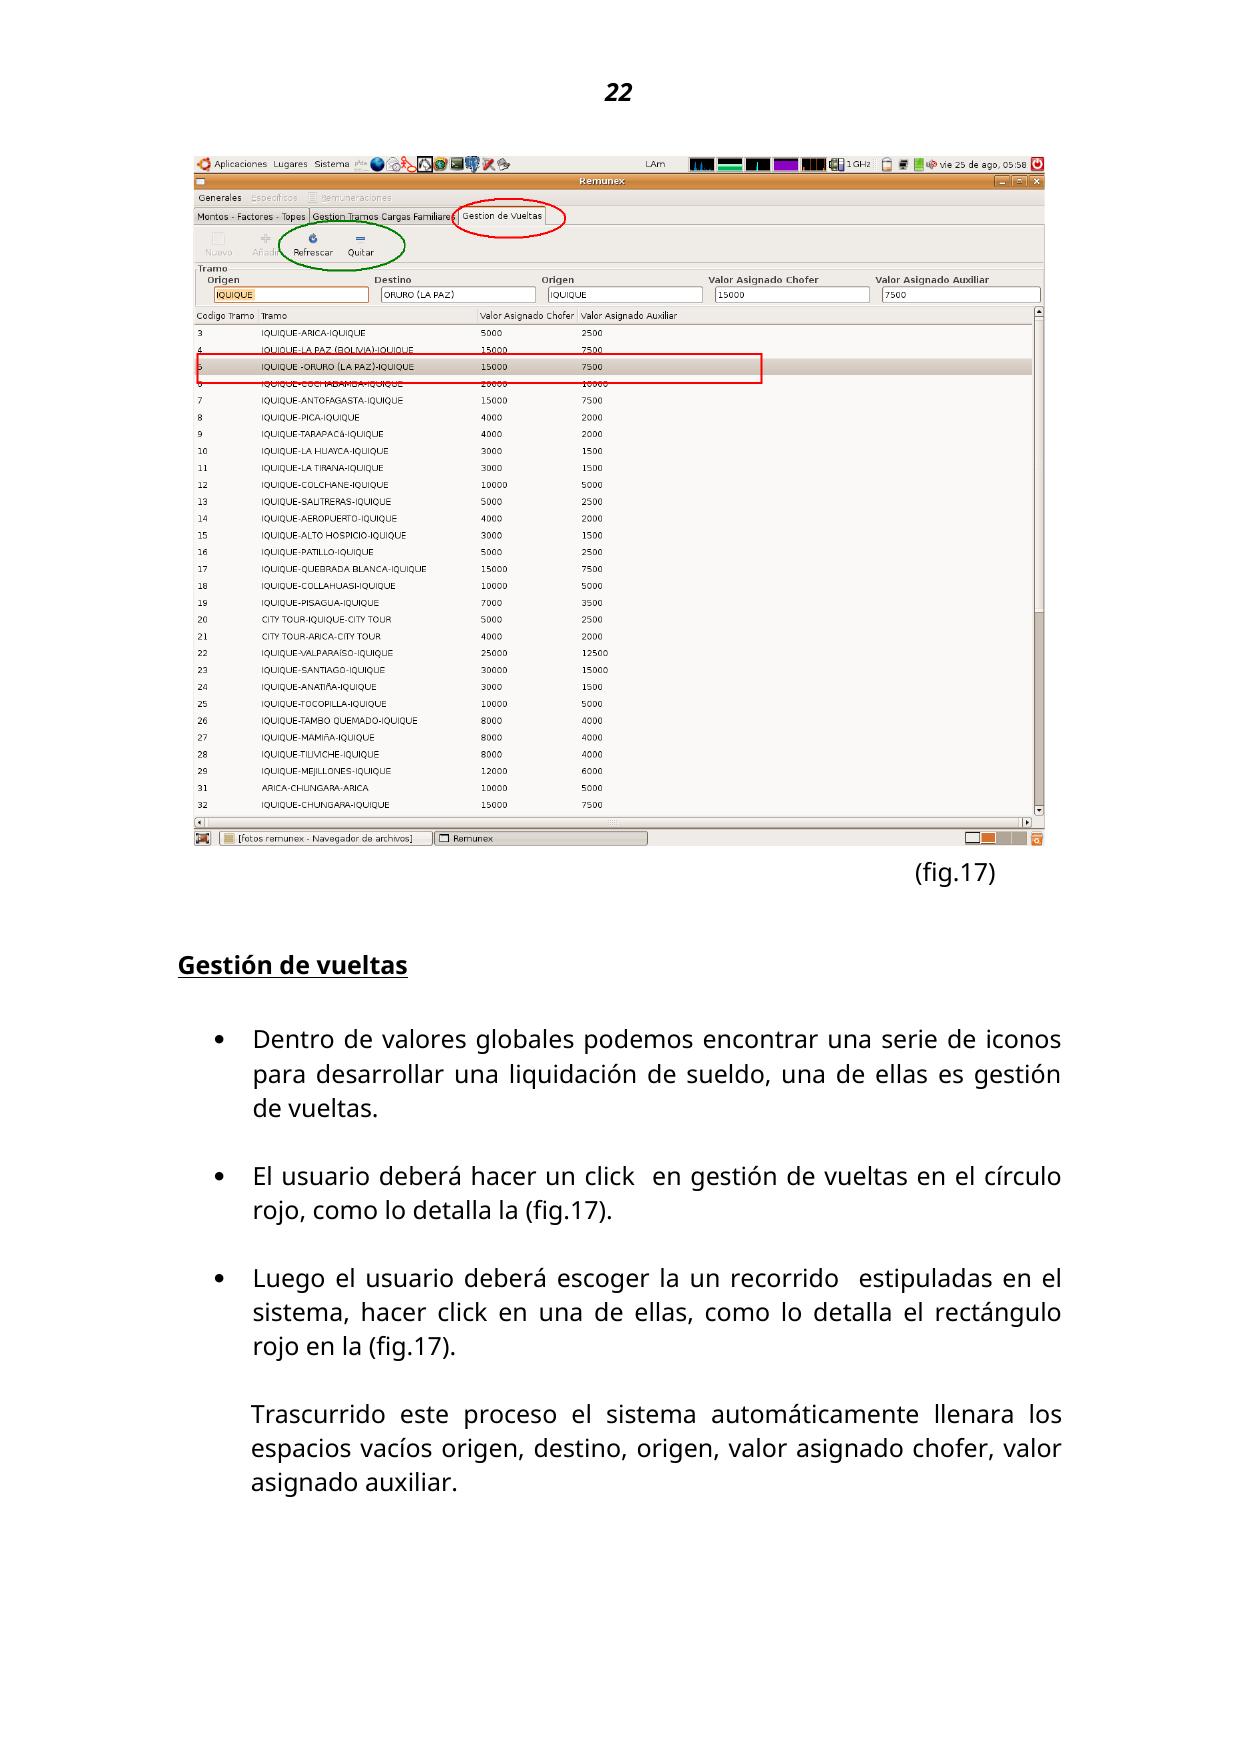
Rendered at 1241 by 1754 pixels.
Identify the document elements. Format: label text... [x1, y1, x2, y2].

text (fig.17) [177, 855, 1063, 889]
subtitle Gestión de vueltas [177, 948, 1063, 982]
list Luego el usuario deberá escoger la un recorrido estipuladas en el sistema, hacer click en una de ellas, como lo detalla el rectángulo rojo en la (fig.17). [215, 1261, 1063, 1363]
list El usuario deberá hacer un click en gestión de vueltas en el círculo rojo, como lo detalla la (fig.17). [215, 1158, 1063, 1227]
picture [193, 156, 1045, 846]
list Dentro de valores globales podemos encontrar una serie de iconos para desarrollar una liquidación de sueldo, una de ellas es gestión de vueltas. [215, 1022, 1063, 1124]
text Trascurrido este proceso el sistema automáticamente llenara los espacios vacíos origen, destino, origen, valor asignado chofer, valor asignado auxiliar. [251, 1397, 1063, 1499]
